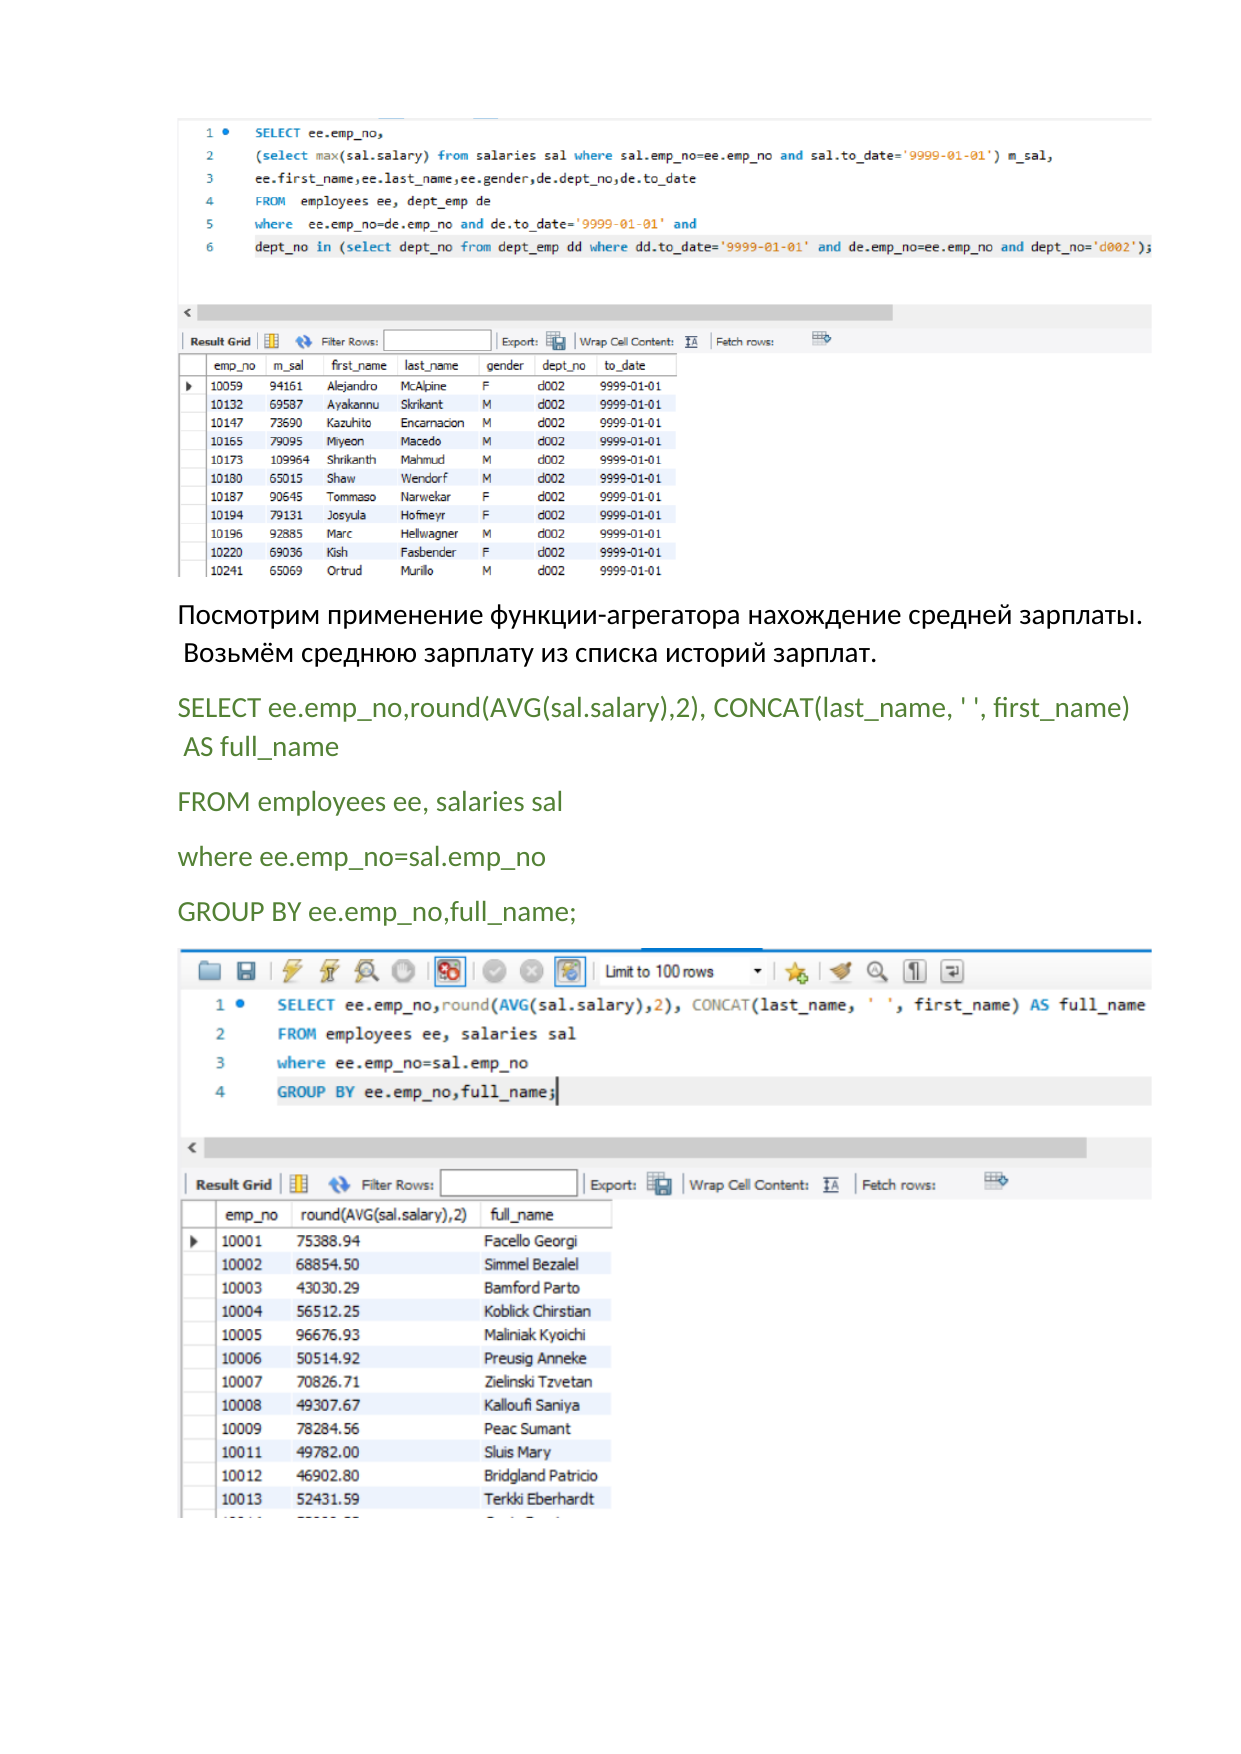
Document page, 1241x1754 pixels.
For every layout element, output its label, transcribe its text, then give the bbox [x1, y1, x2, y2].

text SELECT ee.emp_no,round(AVG(sal.salary),2), CONCAT(last_name, ' ', first_name) AS full_name [177, 689, 1152, 763]
picture [177, 118, 1152, 577]
text GROUP BY ee.emp_no,full_name; [177, 893, 1152, 929]
picture [177, 948, 1152, 1518]
text where ee.emp_no=sal.emp_no [177, 838, 1152, 874]
text Посмотрим применение функции-агрегатора нахождение средней зарплаты. Возьмём среднюю зарплату из списка историй зарплат. [177, 596, 1152, 670]
text FROM employees ee, salaries sal [177, 783, 1152, 819]
